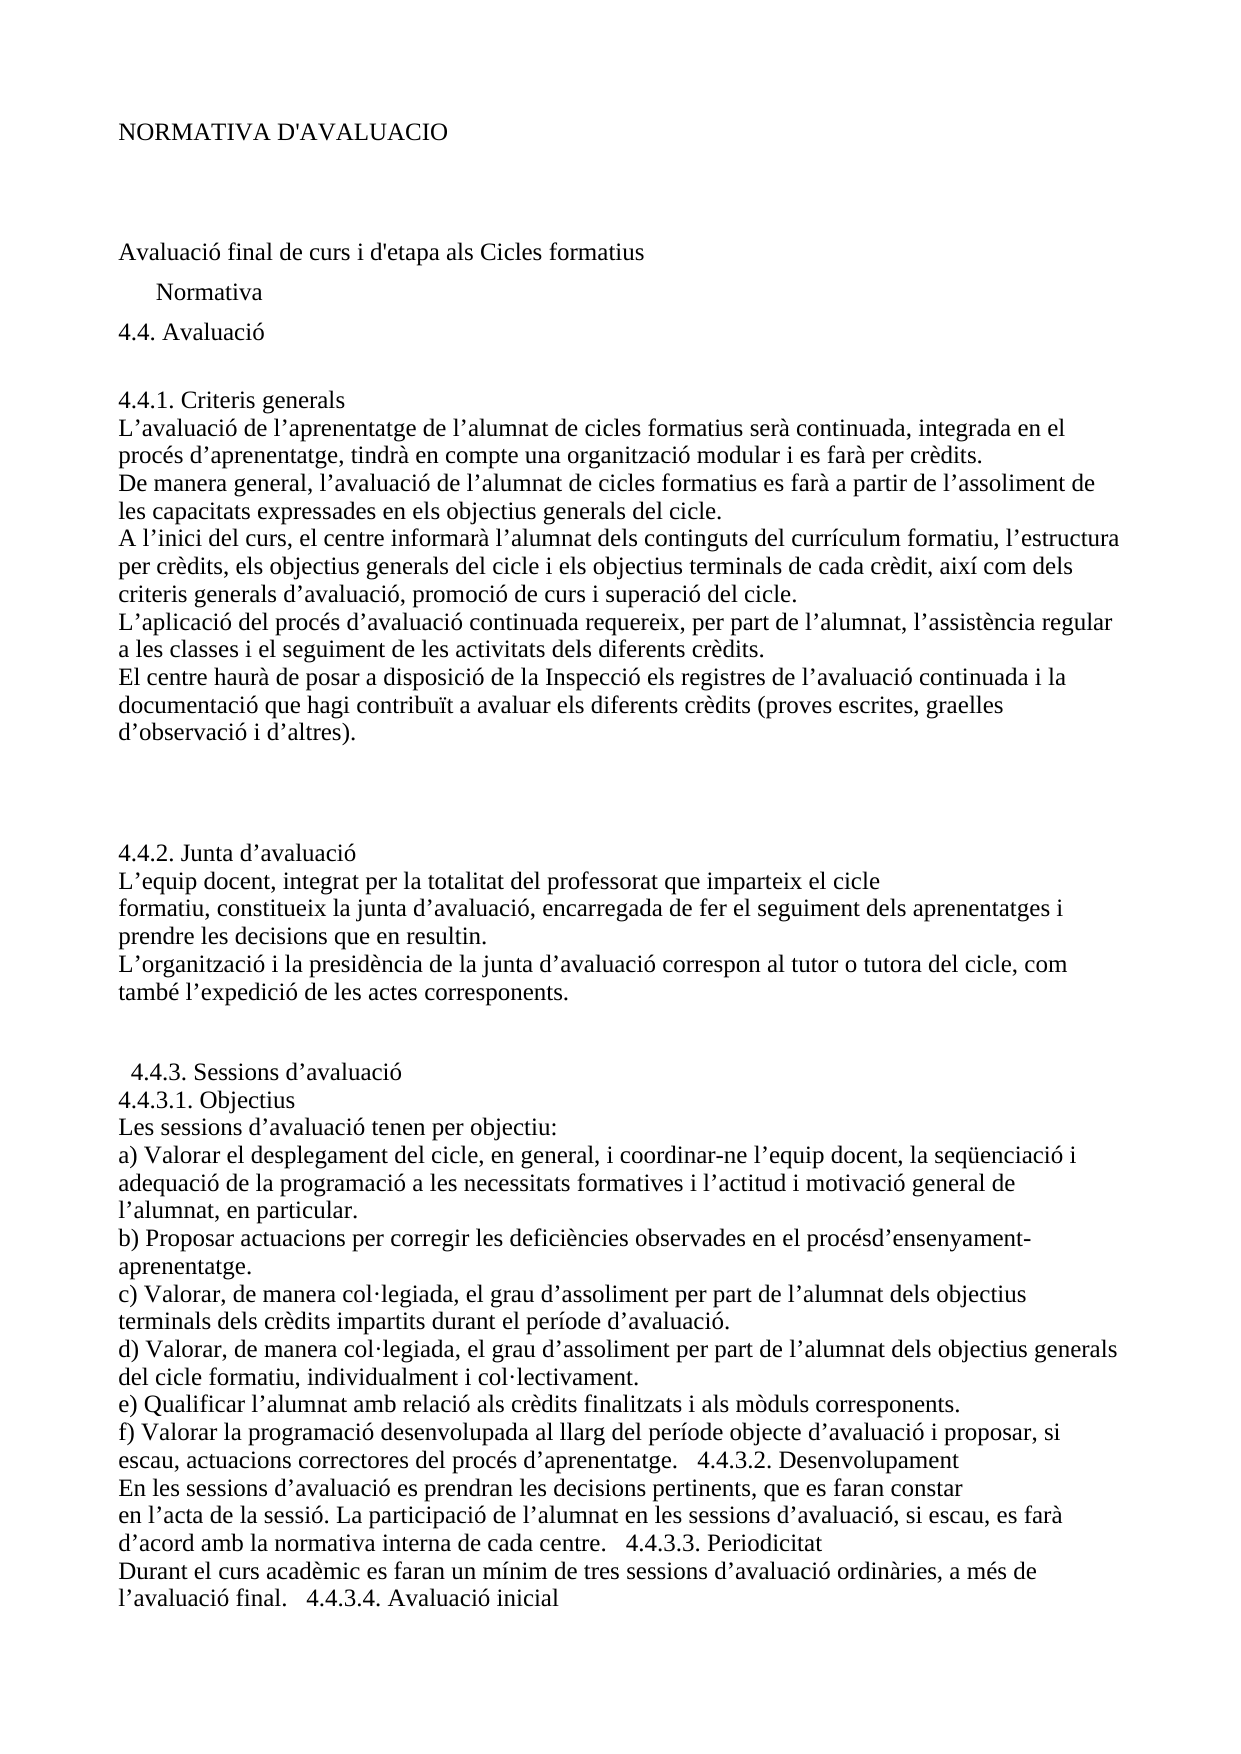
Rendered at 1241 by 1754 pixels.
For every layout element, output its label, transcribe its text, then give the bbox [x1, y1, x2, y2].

text 4.4.3. Sessions d’avaluació 4.4.3.1. Objectius Les sessions d’avaluació tenen per objectiu: a) Valorar el desplegament del cicle, en general, i coordinar-ne l’equip docent, la seqüenciació i adequació de la programació a les necessitats formatives i l’actitud i motivació general de l’alumnat, en particular. b) Proposar actuacions per corregir les deficiències observades en el procésd’ensenyament- aprenentatge. c) Valorar, de manera col·legiada, el grau d’assoliment per part de l’alumnat dels objectius terminals dels crèdits impartits durant el període d’avaluació. d) Valorar, de manera col·legiada, el grau d’assoliment per part de l’alumnat dels objectius generals del cicle formatiu, individualment i col·lectivament. e) Qualificar l’alumnat amb relació als crèdits finalitzats i als mòduls corresponents. f) Valorar la programació desenvolupada al llarg del període objecte d’avaluació i proposar, si escau, actuacions correctores del procés d’aprenentatge. 4.4.3.2. Desenvolupament En les sessions d’avaluació es prendran les decisions pertinents, que es faran constar en l’acta de la sessió. La participació de l’alumnat en les sessions d’avaluació, si escau, es farà d’acord amb la normativa interna de cada centre. 4.4.3.3. Periodicitat Durant el curs acadèmic es faran un mínim de tres sessions d’avaluació ordinàries, a més de l’avaluació final. 4.4.3.4. Avaluació inicial [118, 1058, 1122, 1612]
text Normativa [118, 278, 1122, 306]
text 4.4.1. Criteris generals L’avaluació de l’aprenentatge de l’alumnat de cicles formatius serà continuada, integrada en el procés d’aprenentatge, tindrà en compte una organització modular i es farà per crèdits. De manera general, l’avaluació de l’alumnat de cicles formatius es farà a partir de l’assoliment de les capacitats expressades en els objectius generals del cicle. A l’inici del curs, el centre informarà l’alumnat dels continguts del currículum formatiu, l’estructura per crèdits, els objectius generals del cicle i els objectius terminals de cada crèdit, així com dels criteris generals d’avaluació, promoció de curs i superació del cicle. L’aplicació del procés d’avaluació continuada requereix, per part de l’alumnat, l’assistència regular a les classes i el seguiment de les activitats dels diferents crèdits. El centre haurà de posar a disposició de la Inspecció els registres de l’avaluació continuada i la documentació que hagi contribuït a avaluar els diferents crèdits (proves escrites, graelles d’observació i d’altres). [118, 358, 1122, 746]
text 4.4. Avaluació [118, 318, 1122, 346]
text Avaluació final de curs i d'etapa als Cicles formatius [118, 238, 1122, 265]
text NORMATIVA D'AVALUACIO [44, 118, 1122, 146]
text 4.4.2. Junta d’avaluació L’equip docent, integrat per la totalitat del professorat que imparteix el cicle formatiu, constitueix la junta d’avaluació, encarregada de fer el seguiment dels aprenentatges i prendre les decisions que en resultin. L’organització i la presidència de la junta d’avaluació correspon al tutor o tutora del cicle, com també l’expedició de les actes corresponents. [118, 839, 1122, 1005]
